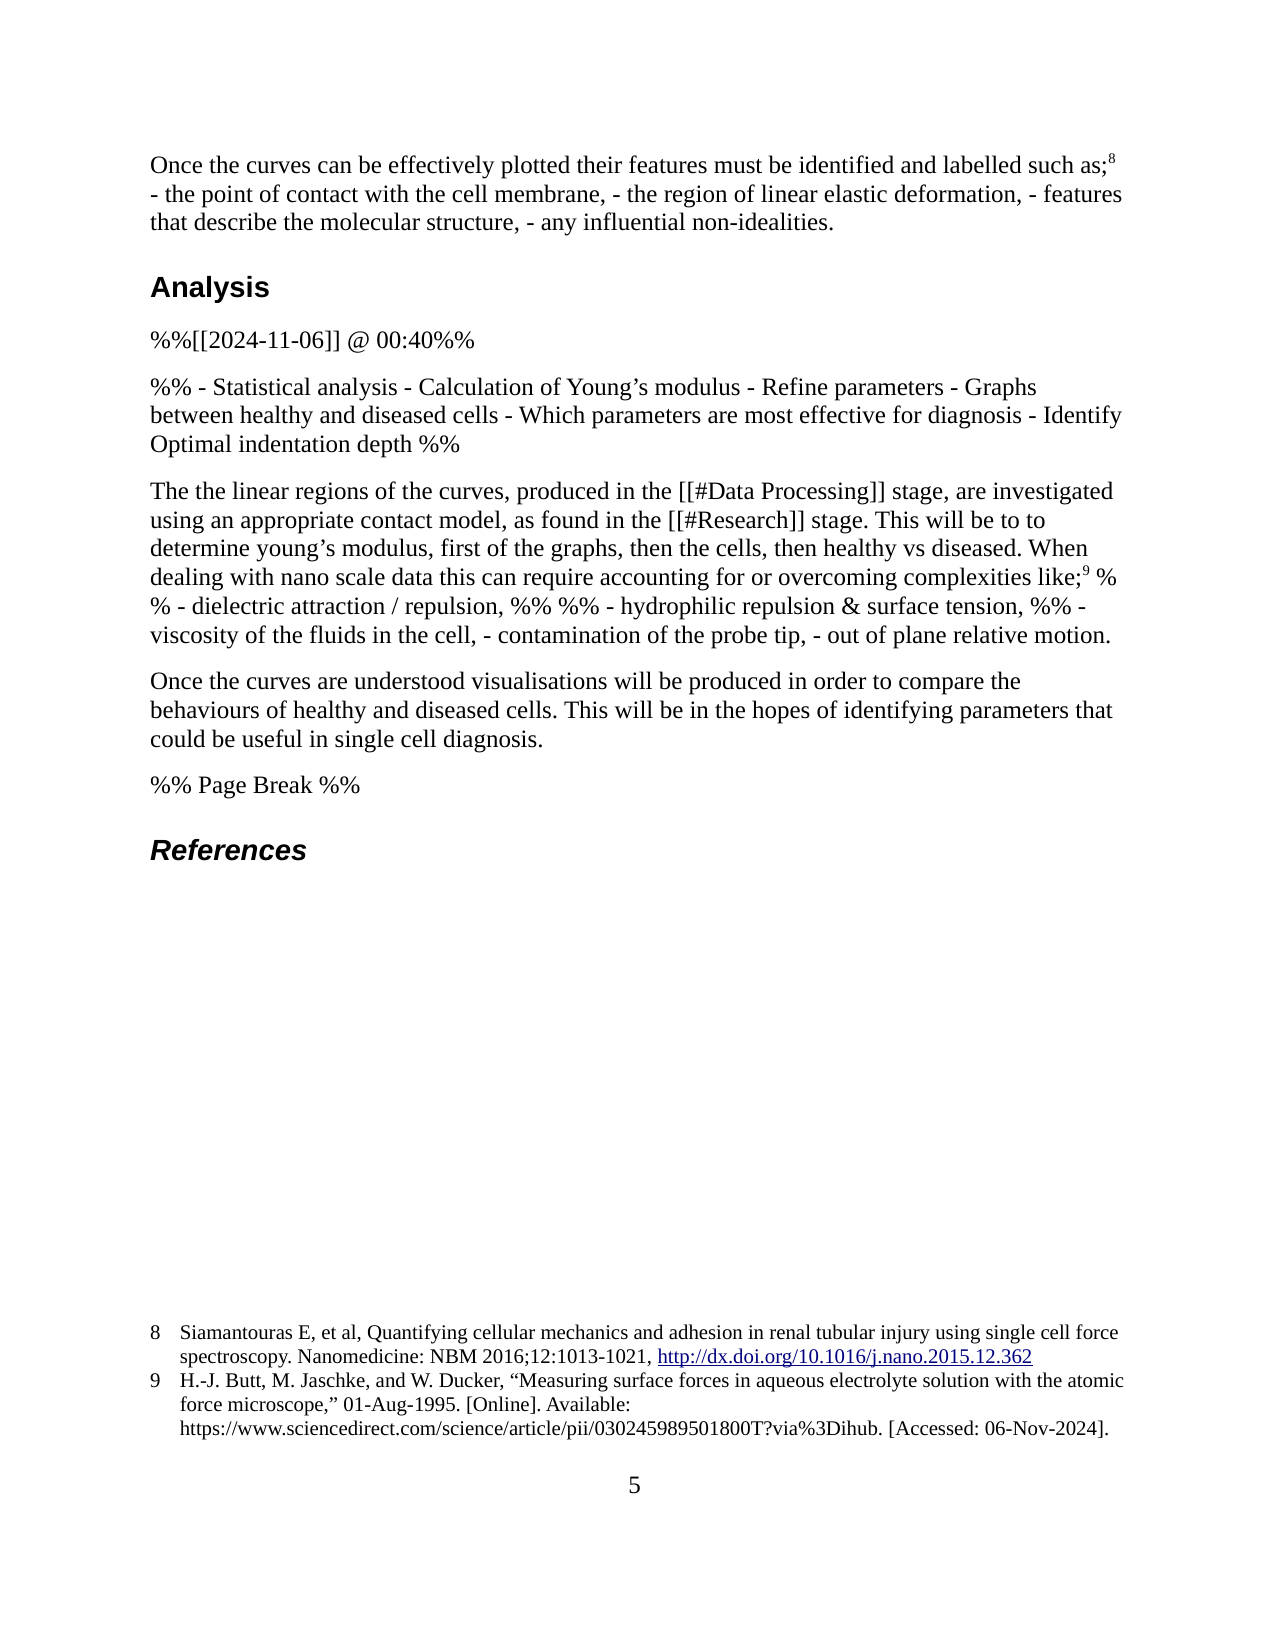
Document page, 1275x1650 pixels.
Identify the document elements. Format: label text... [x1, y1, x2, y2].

text %% - Statistical analysis - Calculation of Young’s modulus - Refine parameters - Graphs between healthy and diseased cells - Which parameters are most effective for diagnosis - Identify Optimal indentation depth %% [150, 372, 1125, 458]
text Siamantouras E, et al, Quantifying cellular mechanics and adhesion in renal tubular injury using single cell force spectroscopy. Nanomedicine: NBM 2016;12:1013-1021, http://dx.doi.org/10.1016/j.nano.2015.12.362 [150, 1320, 1125, 1368]
subtitle Analysis [150, 270, 1125, 304]
text Once the curves can be effectively plotted their features must be identified and labelled such as; - the point of contact with the cell membrane, - the region of linear elastic deformation, - features that describe the molecular structure, - any influential non-idealities. [150, 150, 1125, 236]
subtitle References [150, 833, 1125, 867]
text H.-J. Butt, M. Jaschke, and W. Ducker, “Measuring surface forces in aqueous electrolyte solution with the atomic force microscope,” 01-Aug-1995. [Online]. Available: https://www.sciencedirect.com/science/article/pii/030245989501800T?via%3Dihub. [Accessed: 06-Nov-2024]. [150, 1368, 1125, 1440]
text %% Page Break %% [150, 771, 1125, 799]
text %%[[2024-11-06]] @ 00:40%% [150, 325, 1125, 354]
text The the linear regions of the curves, produced in the [[#Data Processing]] stage, are investigated using an appropriate contact model, as found in the [[#Research]] stage. This will be to to determine young’s modulus, first of the graphs, then the cells, then healthy vs diseased. When dealing with nano scale data this can require accounting for or overcoming complexities like; %% - dielectric attraction / repulsion, %% %% - hydrophilic repulsion & surface tension, %% - viscosity of the fluids in the cell, - contamination of the probe tip, - out of plane relative motion. [150, 476, 1125, 648]
text Once the curves are understood visualisations will be produced in order to compare the behaviours of healthy and diseased cells. This will be in the hopes of identifying parameters that could be useful in single cell diagnosis. [150, 666, 1125, 753]
